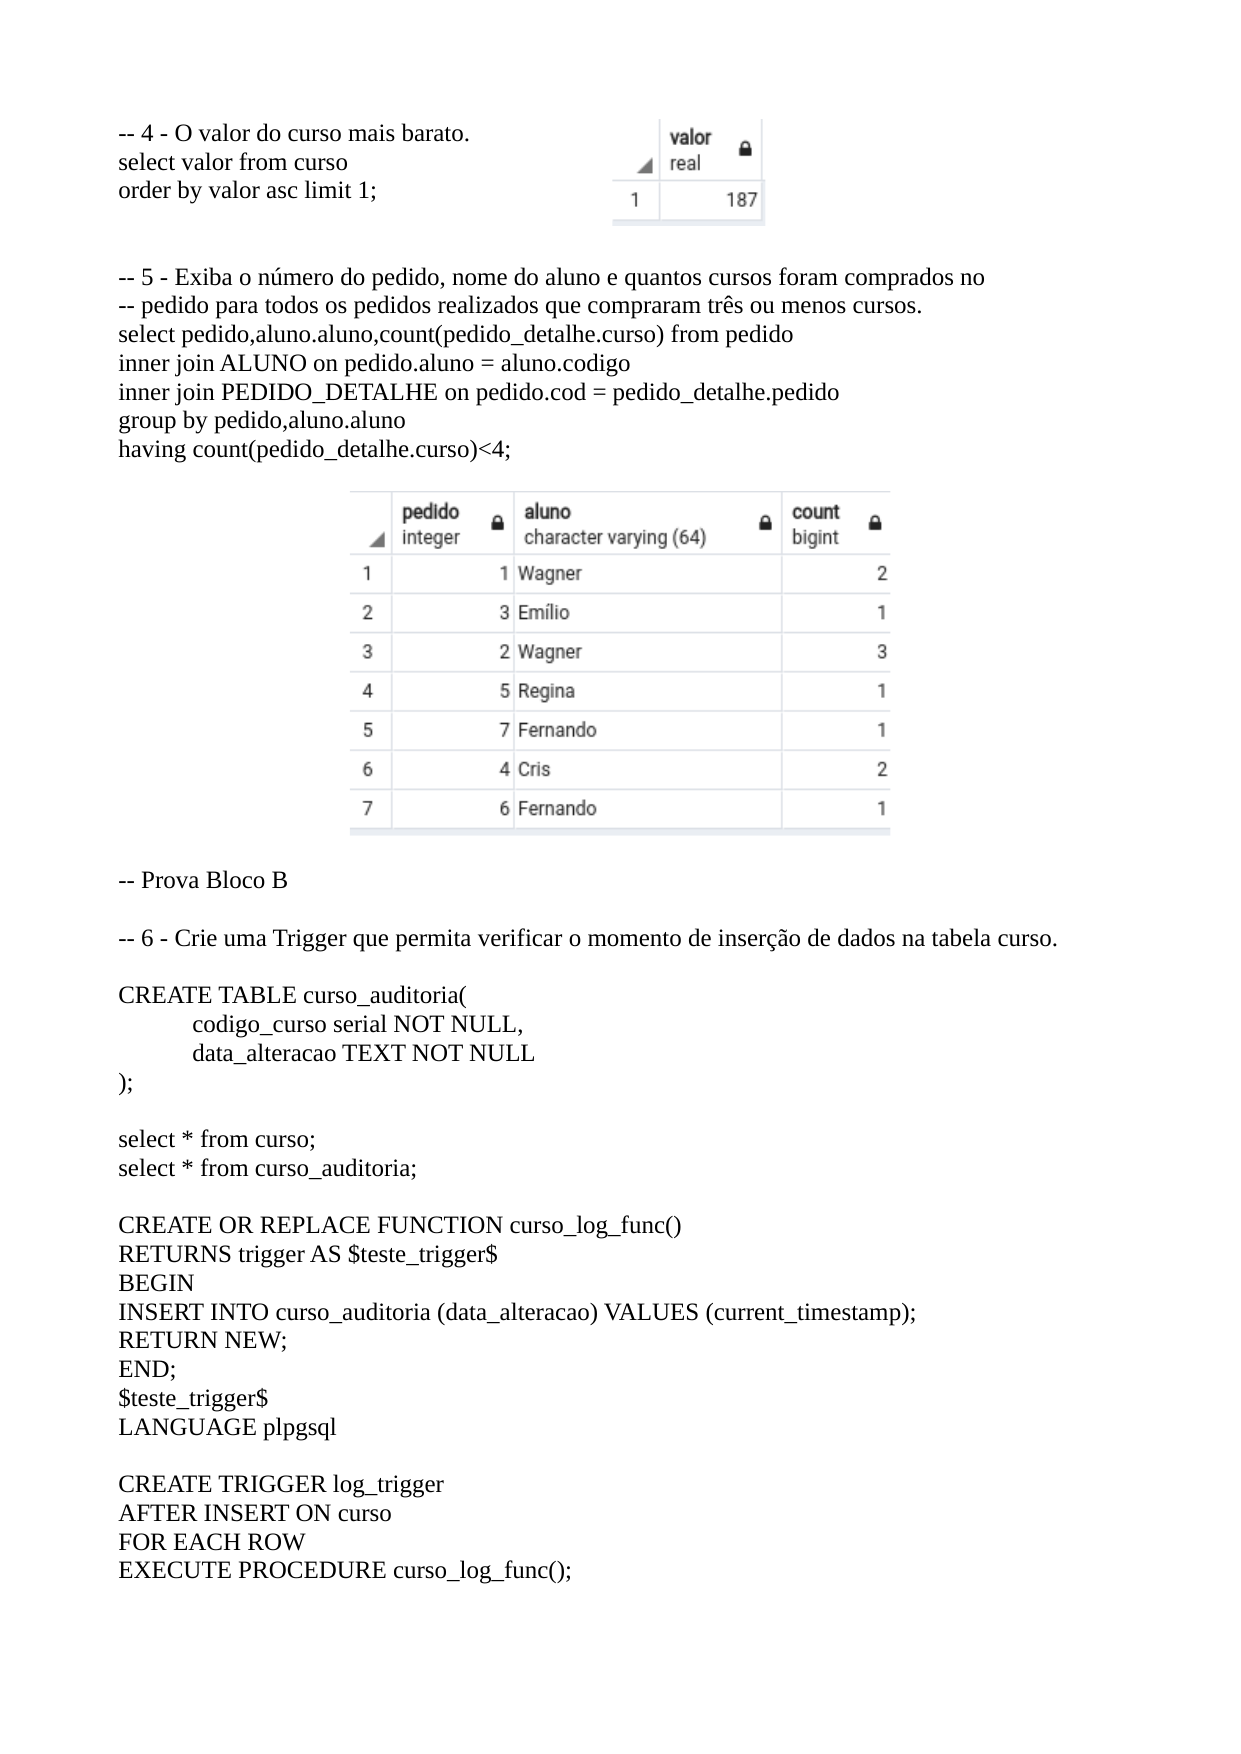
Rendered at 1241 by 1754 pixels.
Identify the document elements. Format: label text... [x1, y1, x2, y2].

text data_alteracao TEXT NOT NULL [118, 1038, 1122, 1067]
text AFTER INSERT ON curso [118, 1498, 1122, 1527]
text ); [118, 1067, 1122, 1096]
text having count(pedido_detalhe.curso)<4; [118, 434, 1122, 463]
text select * from curso; [118, 1124, 1122, 1153]
text [766, 176, 1122, 204]
text CREATE OR REPLACE FUNCTION curso_log_func() [118, 1211, 1122, 1239]
text select * from curso_auditoria; [118, 1153, 1122, 1182]
text codigo_curso serial NOT NULL, [118, 1009, 1122, 1038]
text END; [118, 1354, 1122, 1383]
text select valor from curso [118, 147, 612, 176]
text order by valor asc limit 1; [118, 176, 612, 204]
text RETURNS trigger AS $teste_trigger$ [118, 1239, 1122, 1268]
text BEGIN [118, 1268, 1122, 1297]
text [766, 147, 1122, 176]
text -- Prova Bloco B [118, 866, 1122, 894]
text CREATE TRIGGER log_trigger [118, 1469, 1122, 1498]
text INSERT INTO curso_auditoria (data_alteracao) VALUES (current_timestamp); [118, 1297, 1122, 1326]
text inner join ALUNO on pedido.aluno = aluno.codigo [118, 348, 1122, 377]
text FOR EACH ROW [118, 1527, 1122, 1556]
text RETURN NEW; [118, 1326, 1122, 1354]
picture [349, 491, 891, 839]
text select pedido,aluno.aluno,count(pedido_detalhe.curso) from pedido [118, 319, 1122, 348]
text -- 5 - Exiba o número do pedido, nome do aluno e quantos cursos foram comprados no [118, 262, 1122, 291]
text -- 4 - O valor do curso mais barato. [118, 118, 1122, 147]
text -- 6 - Crie uma Trigger que permita verificar o momento de inserção de dados na tabela curso. [118, 923, 1122, 952]
picture [612, 119, 766, 226]
text group by pedido,aluno.aluno [118, 406, 1122, 434]
text EXECUTE PROCEDURE curso_log_func(); [118, 1556, 1122, 1584]
text LANGUAGE plpgsql [118, 1412, 1122, 1441]
text CREATE TABLE curso_auditoria( [118, 981, 1122, 1009]
text $teste_trigger$ [118, 1383, 1122, 1412]
text -- pedido para todos os pedidos realizados que compraram três ou menos cursos. [118, 291, 1122, 319]
text inner join PEDIDO_DETALHE on pedido.cod = pedido_detalhe.pedido [118, 377, 1122, 406]
